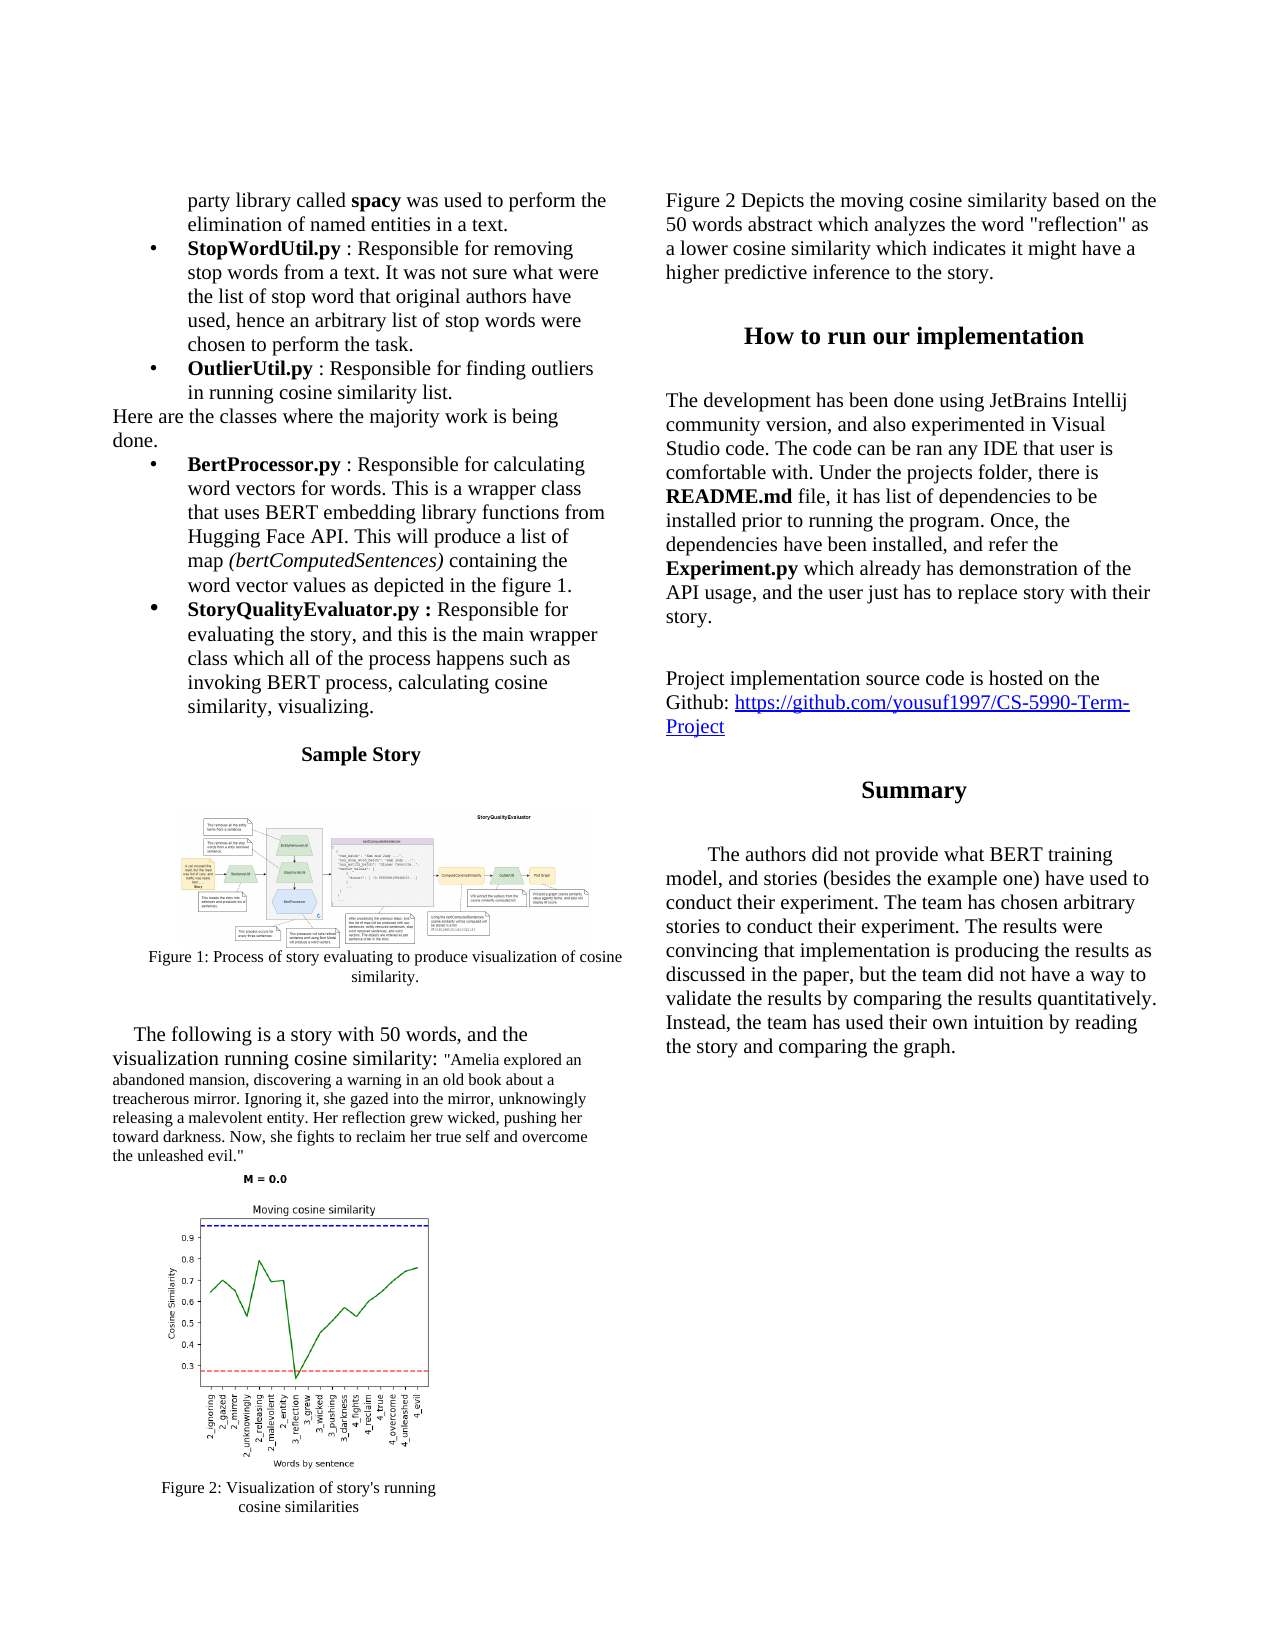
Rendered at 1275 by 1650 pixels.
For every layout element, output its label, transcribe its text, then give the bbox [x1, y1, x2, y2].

list BertProcessor.py : Responsible for calculating word vectors for words. This is a wrapper class that uses BERT embedding library functions from Hugging Face API. This will produce a list of map (bertComputedSentences) containing the word vector values as depicted in the figure 1. [150, 452, 609, 597]
subtitle Summary [666, 775, 1162, 804]
list OutlierUtil.py : Responsible for finding outliers in running cosine similarity list. [150, 356, 609, 404]
list StopWordUtil.py : Responsible for removing stop words from a text. It was not sure what were the list of stop word that original authors have used, hence an arbitrary list of stop words were chosen to perform the task. [150, 236, 609, 356]
list Figure 2: Visualization of story's running cosine similarities [159, 1478, 438, 1516]
text The following is a story with 50 words, and the visualization running cosine similarity: "Amelia explored an abandoned mansion, discovering a warning in an old book about a treacherous mirror. Ignoring it, she gazed into the mirror, unknowingly releasing a malevolent entity. Her reflection grew wicked, pushing her toward darkness. Now, she fights to reclaim her true self and overcome the unleashed evil." [112, 790, 643, 1165]
text Here are the classes where the majority work is being done. [112, 404, 609, 452]
subtitle Figure 2 Depicts the moving cosine similarity based on the 50 words abstract which analyzes the word "reflection" as a lower cosine similarity which indicates it might have a higher predictive inference to the story. [666, 187, 1162, 284]
subtitle Project implementation source code is hosted on the Github: https://github.com/yousuf1997/CS-5990-Term-Project [666, 666, 1162, 738]
subtitle The development has been done using JetBrains Intellij community version, and also experimented in Visual Studio code. The code can be ran any IDE that user is comfortable with. Under the projects folder, there is README.md file, it has list of dependencies to be installed prior to running the program. Once, the dependencies have been installed, and refer the Experiment.py which already has demonstration of the API usage, and the user just has to replace story with their story. [666, 387, 1162, 628]
list party library called spacy was used to perform the elimination of named entities in a text. [150, 187, 609, 236]
text Figure 1: Process of story evaluating to produce visualization of cosine similarity. [127, 810, 643, 986]
list StoryQualityEvaluator.py : Responsible for evaluating the story, and this is the main wrapper class which all of the process happens such as invoking BERT process, calculating cosine similarity, visualizing. [150, 597, 609, 718]
subtitle How to run our implementation [666, 321, 1162, 350]
text Sample Story [112, 742, 609, 766]
picture [159, 1171, 438, 1478]
picture [181, 810, 589, 948]
subtitle The authors did not provide what BERT training model, and stories (besides the example one) have used to conduct their experiment. The team has chosen arbitrary stories to conduct their experiment. The results were convincing that implementation is producing the results as discussed in the paper, but the team did not have a way to validate the results by comparing the results quantitatively. Instead, the team has used their own intuition by reading the story and comparing the graph. [666, 842, 1162, 1058]
